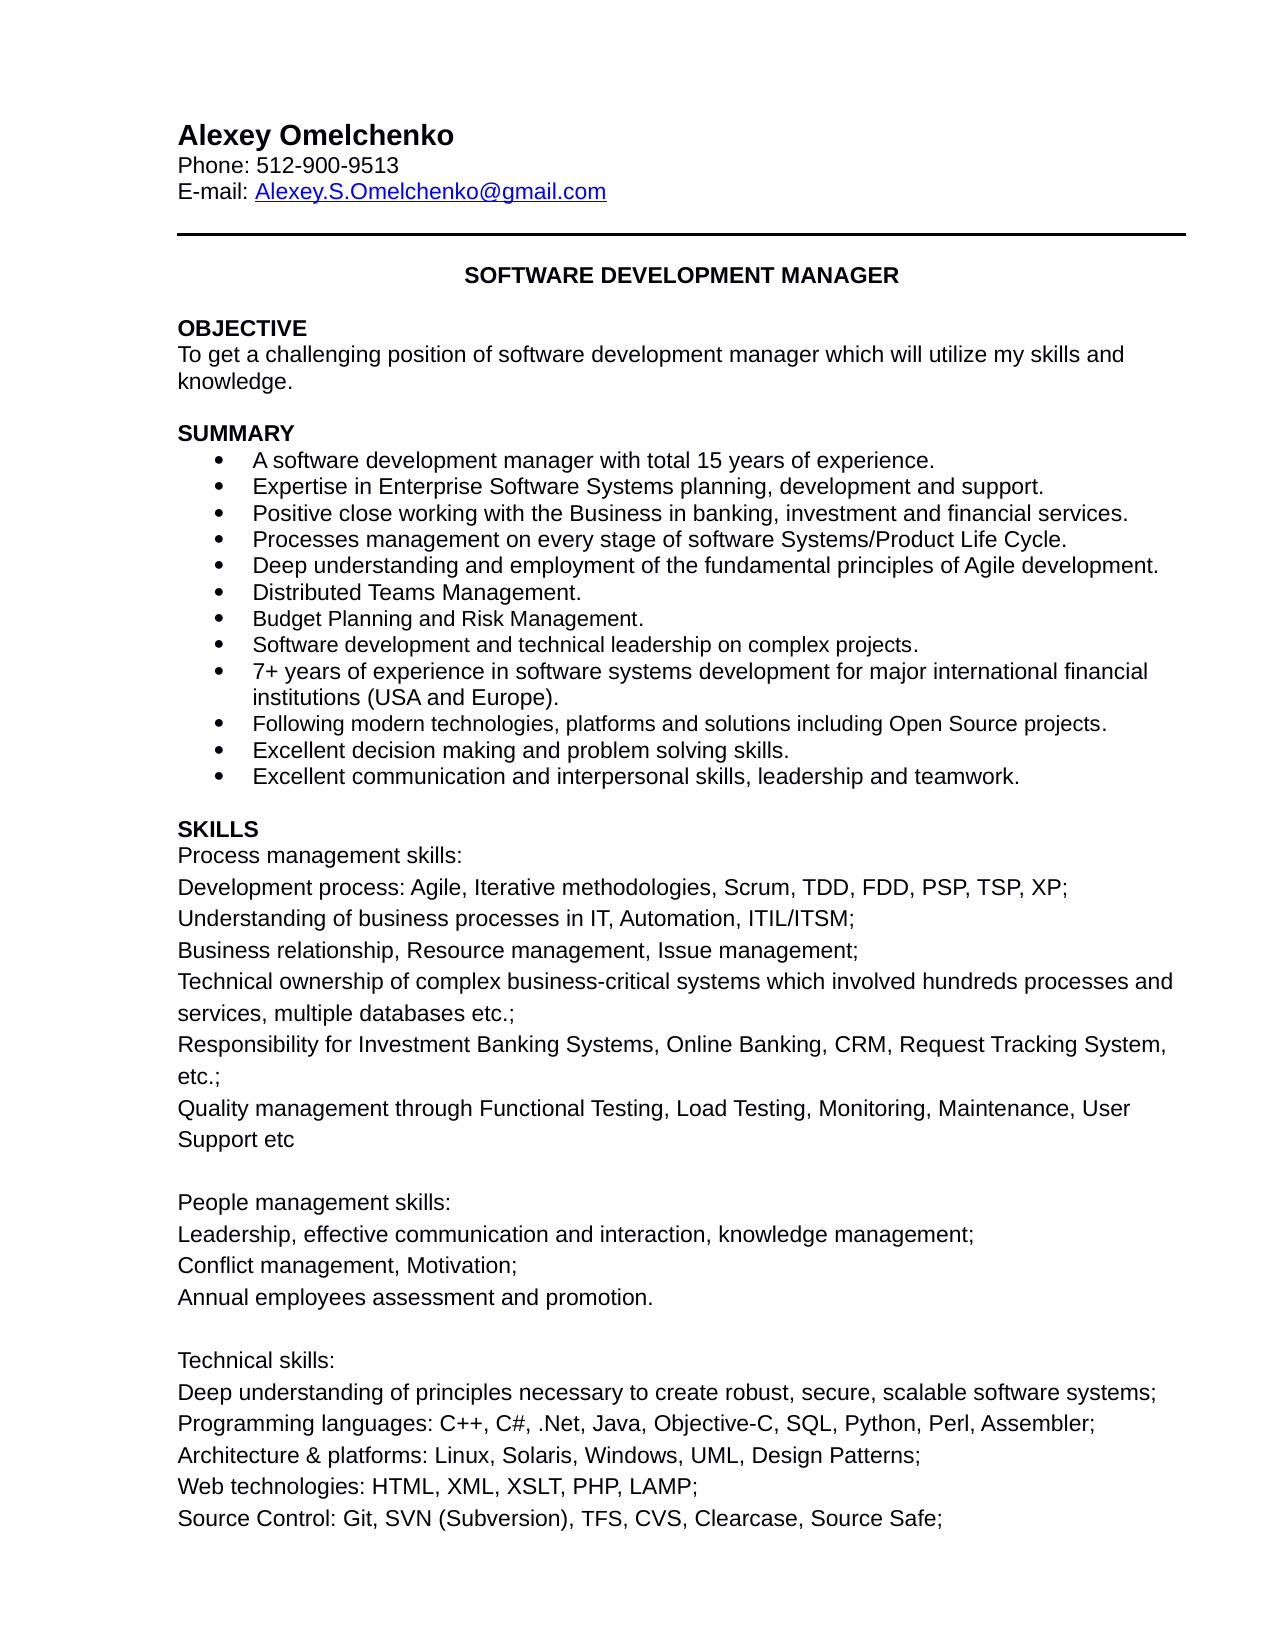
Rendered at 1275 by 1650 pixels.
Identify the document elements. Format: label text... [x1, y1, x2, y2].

text E-mail: Alexey.S.Omelchenko@gmail.com [177, 178, 1186, 204]
list A software development manager with total 15 years of experience. [215, 447, 1186, 473]
text SKILLS [177, 816, 1186, 842]
text SUMMARY [177, 420, 1186, 447]
list Expertise in Enterprise Software Systems planning, development and support. [215, 473, 1186, 499]
text Quality management through Functional Testing, Load Testing, Monitoring, Maintenance, User Support etc [177, 1094, 1186, 1152]
list 7+ years of experience in software systems development for major international financial institutions (USA and Europe). [215, 658, 1186, 710]
list Excellent decision making and problem solving skills. [215, 737, 1186, 763]
text Technical skills: [177, 1347, 1186, 1373]
list Positive close working with the Business in banking, investment and financial services. [215, 499, 1186, 526]
text Process management skills: [177, 842, 1186, 868]
text People management skills: [177, 1189, 1186, 1216]
text Development process: Agile, Iterative methodologies, Scrum, TDD, FDD, PSP, TSP, XP; [177, 874, 1186, 900]
text Deep understanding of principles necessary to create robust, secure, scalable software systems; [177, 1379, 1186, 1405]
text OBJECTIVE [177, 315, 1186, 341]
list Software development and technical leadership on complex projects. [215, 631, 1186, 658]
text SOFTWARE DEVELOPMENT MANAGER [177, 262, 1186, 289]
text Source Control: Git, SVN (Subversion), TFS, CVS, Clearcase, Source Safe; [177, 1505, 1186, 1531]
text To get a challenging position of software development manager which will utilize my skills and knowledge. [177, 341, 1186, 394]
text Architecture & platforms: Linux, Solaris, Windows, UML, Design Patterns; [177, 1442, 1186, 1468]
text Programming languages: C++, C#, .Net, Java, Objective-C, SQL, Python, Perl, Assembler; [177, 1410, 1186, 1437]
list Following modern technologies, platforms and solutions including Open Source projects. [215, 710, 1186, 737]
list Distributed Teams Management. [215, 578, 1186, 605]
list Deep understanding and employment of the fundamental principles of Agile development. [215, 552, 1186, 578]
text Leadership, effective communication and interaction, knowledge management; [177, 1221, 1186, 1247]
text Web technologies: HTML, XML, XSLT, PHP, LAMP; [177, 1473, 1186, 1500]
text Understanding of business processes in IT, Automation, ITIL/ITSM; [177, 905, 1186, 932]
list Processes management on every stage of software Systems/Product Life Cycle. [215, 526, 1186, 552]
list Excellent communication and interpersonal skills, leadership and teamwork. [215, 763, 1186, 789]
text Annual employees assessment and promotion. [177, 1284, 1186, 1310]
list Budget Planning and Risk Management. [215, 605, 1186, 631]
text Technical ownership of complex business-critical systems which involved hundreds processes and services, multiple databases etc.; [177, 968, 1186, 1026]
text Business relationship, Resource management, Issue management; [177, 937, 1186, 963]
text Phone: 512-900-9513 [177, 152, 1186, 178]
text Responsibility for Investment Banking Systems, Online Banking, CRM, Request Tracking System, etc.; [177, 1031, 1186, 1089]
text Alexey Omelchenko [177, 118, 1186, 152]
text Conflict management, Motivation; [177, 1252, 1186, 1279]
